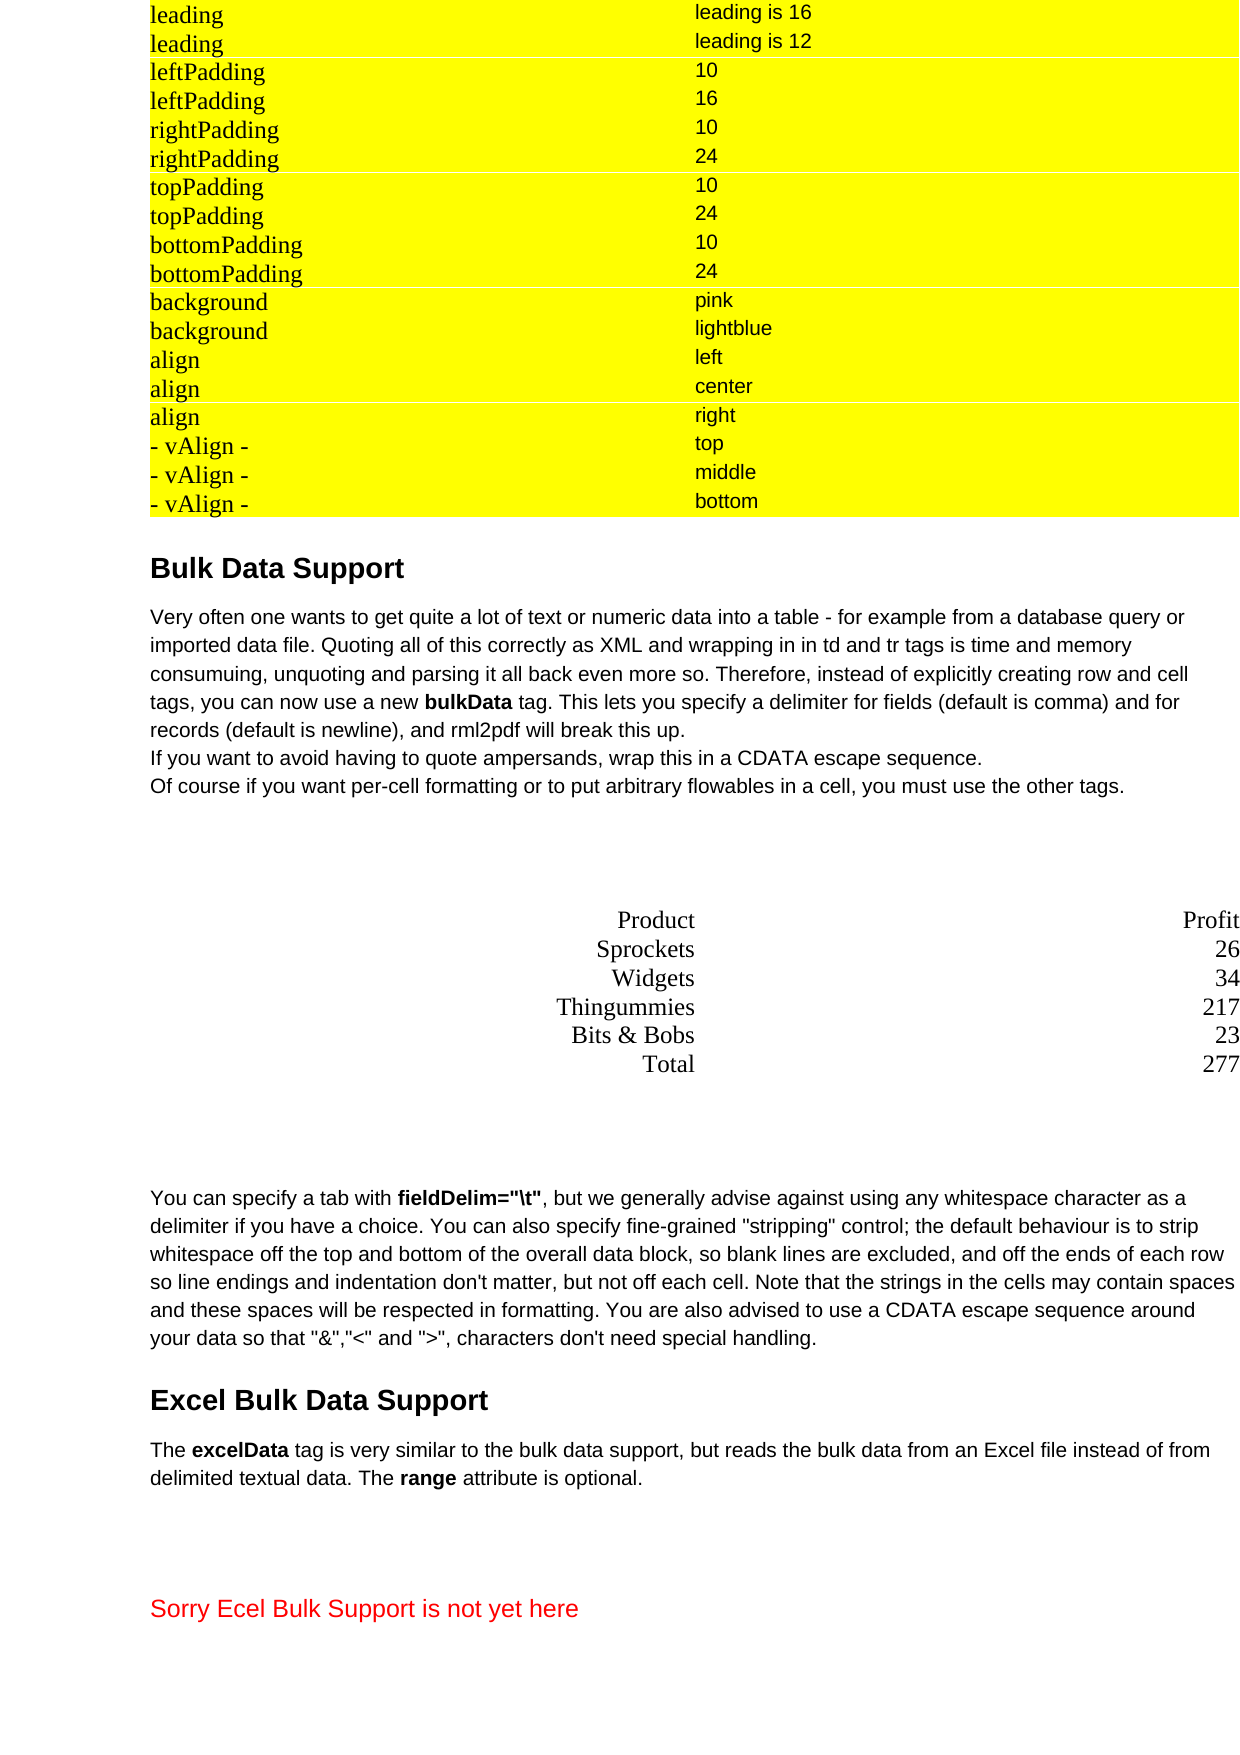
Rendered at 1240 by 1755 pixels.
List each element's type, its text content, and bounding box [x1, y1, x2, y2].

table_cell Total [150, 1049, 695, 1078]
table_cell 24 [695, 259, 1239, 287]
text The excelData tag is very similar to the bulk data support, but reads the bulk data from an Excel file instead of from delimited textual data. The range attribute is optional. [150, 1438, 1239, 1490]
table_cell Product [150, 905, 695, 934]
table_cell leading [150, 29, 695, 57]
table_cell topPadding [150, 201, 695, 230]
table_cell leftPadding [150, 86, 695, 115]
table_cell bottomPadding [150, 230, 695, 259]
table_cell background [150, 316, 695, 345]
table_cell 34 [695, 963, 1239, 992]
table_cell [150, 1078, 695, 1107]
subtitle Excel Bulk Data Support [150, 1383, 1239, 1417]
table_cell top [695, 431, 1239, 460]
table_cell left [695, 345, 1239, 374]
table_cell rightPadding [150, 144, 695, 172]
table_cell leftPadding [150, 58, 695, 86]
table_cell - vAlign - [150, 489, 695, 517]
table_cell bottomPadding [150, 259, 695, 287]
table_header [150, 877, 695, 905]
table_cell - vAlign - [150, 431, 695, 460]
subtitle Bulk Data Support [150, 551, 1239, 584]
text Of course if you want per-cell formatting or to put arbitrary flowables in a cell, you must use the other tags. [150, 774, 1239, 798]
table_cell 24 [695, 201, 1239, 230]
table_cell align [150, 374, 695, 402]
table_cell 10 [695, 58, 1239, 86]
table_cell 10 [695, 173, 1239, 201]
table_cell align [150, 403, 695, 431]
table_cell background [150, 288, 695, 316]
table_cell right [695, 403, 1239, 431]
table_cell leading is 12 [695, 29, 1239, 57]
subtitle Sorry Ecel Bulk Support is not yet here [150, 1593, 1239, 1622]
table_cell Bits & Bobs [150, 1020, 695, 1049]
table_cell lightblue [695, 316, 1239, 345]
table_cell align [150, 345, 695, 374]
text You can specify a tab with fieldDelim="\t", but we generally advise against using any whitespace character as a delimiter if you have a choice. You can also specify fine-grained "stripping" control; the default behaviour is to strip whitespace off the top and bottom of the overall data block, so blank lines are excluded, and off the ends of each row so line endings and indentation don't matter, but not off each cell. Note that the strings in the cells may contain spaces and these spaces will be respected in formatting. You are also advised to use a CDATA escape sequence around your data so that "&","<" and ">", characters don't need special handling. [150, 1185, 1239, 1350]
table_cell Sprockets [150, 934, 695, 963]
table_cell middle [695, 460, 1239, 489]
table_cell center [695, 374, 1239, 402]
table_cell pink [695, 288, 1239, 316]
table_cell leading [150, 0, 695, 29]
table_cell Thingummies [150, 992, 695, 1020]
table_cell 277 [695, 1049, 1239, 1078]
table_cell leading is 16 [695, 0, 1239, 29]
table_cell 217 [695, 992, 1239, 1020]
table_cell rightPadding [150, 115, 695, 144]
table_cell topPadding [150, 173, 695, 201]
table_cell Profit [695, 905, 1239, 934]
table_cell 16 [695, 86, 1239, 115]
text If you want to avoid having to quote ampersands, wrap this in a CDATA escape sequence. [150, 746, 1239, 770]
table_cell Widgets [150, 963, 695, 992]
table_cell 24 [695, 144, 1239, 172]
table_cell - vAlign - [150, 460, 695, 489]
table_cell 26 [695, 934, 1239, 963]
table_cell 10 [695, 115, 1239, 144]
table_cell 10 [695, 230, 1239, 259]
table_cell bottom [695, 489, 1239, 517]
table_cell 23 [695, 1020, 1239, 1049]
text Very often one wants to get quite a lot of text or numeric data into a table - for example from a database query or imported data file. Quoting all of this correctly as XML and wrapping in in td and tr tags is time and memory consumuing, unquoting and parsing it all back even more so. Therefore, instead of explicitly creating row and cell tags, you can now use a new bulkData tag. This lets you specify a delimiter for fields (default is comma) and for records (default is newline), and rml2pdf will break this up. [150, 605, 1239, 742]
